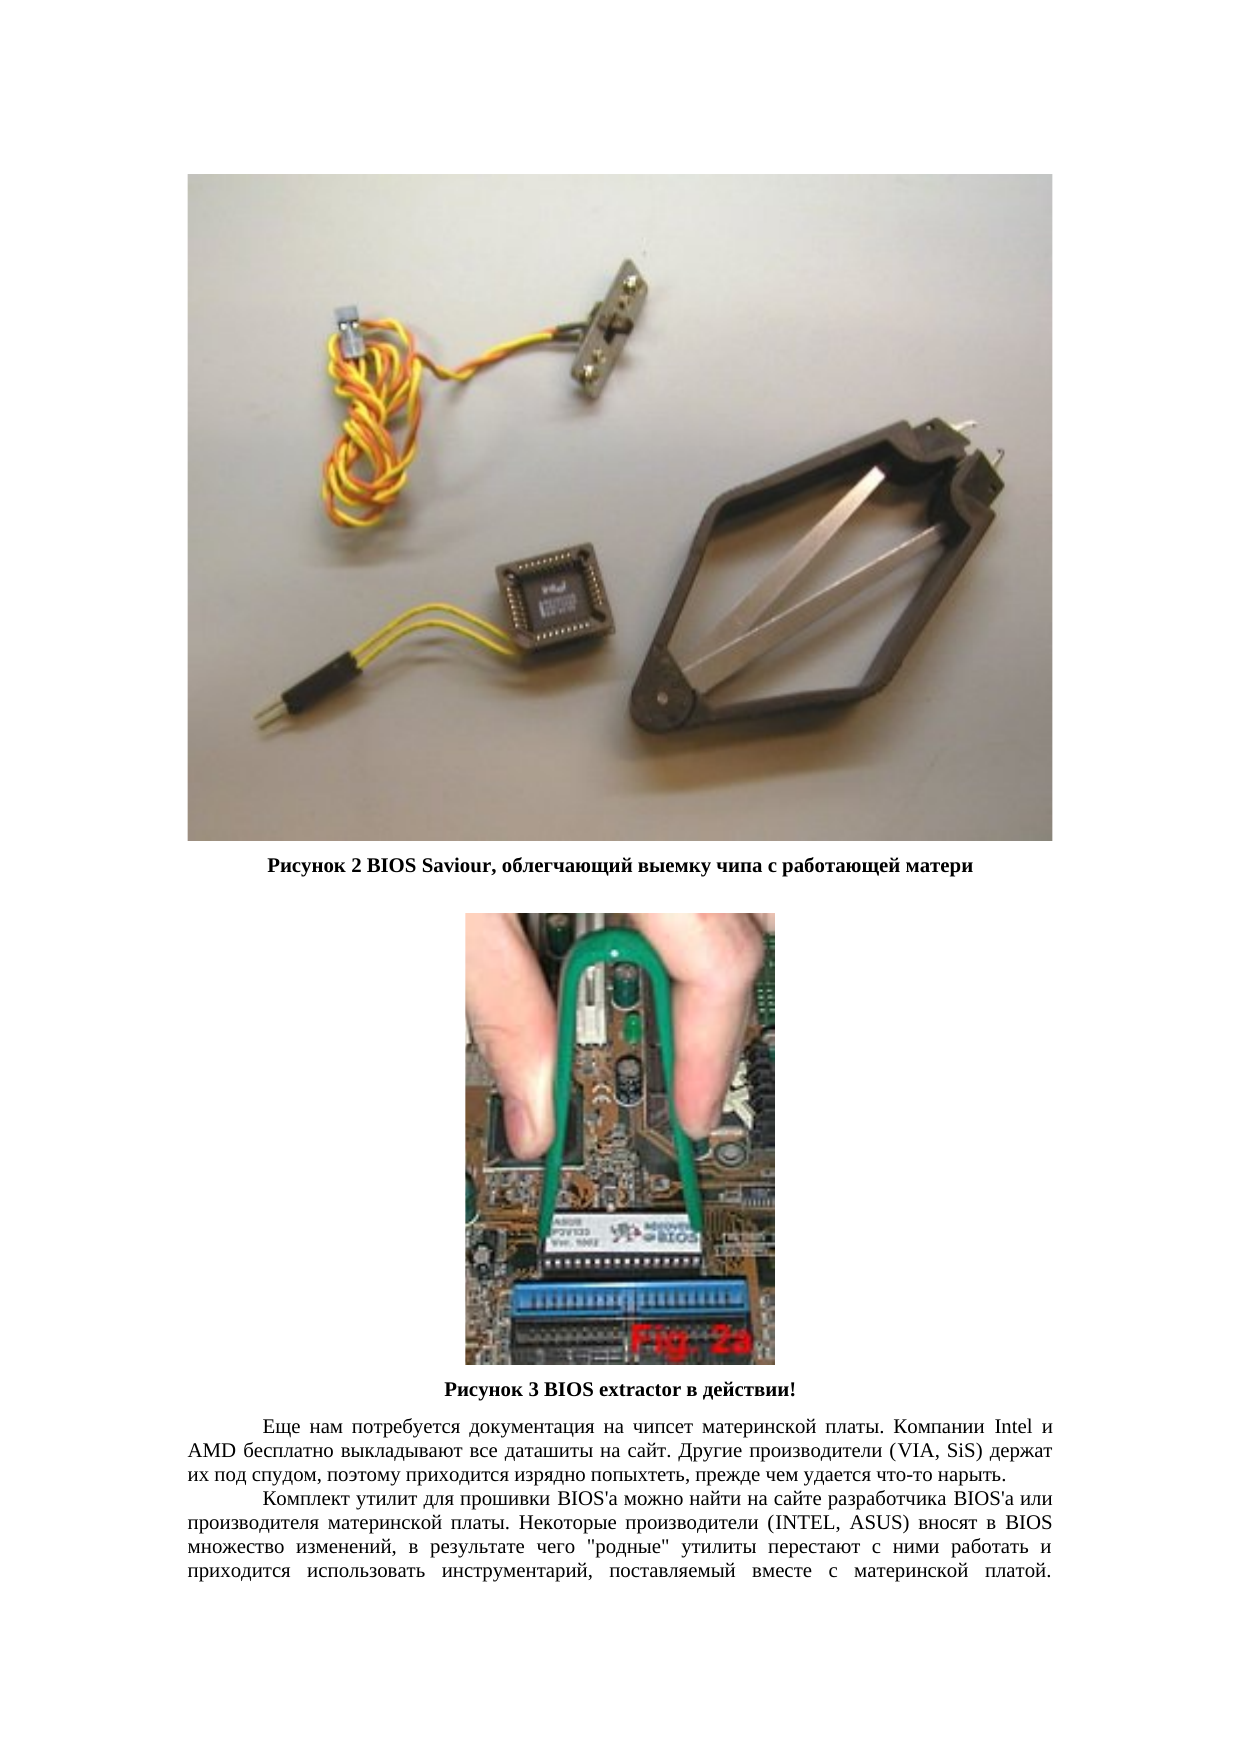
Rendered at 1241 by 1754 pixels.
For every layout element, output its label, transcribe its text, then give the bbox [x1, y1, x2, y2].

text Еще нам потребуется документация на чипсет материнской платы. Компании Intel и AMD бесплатно выкладывают все даташиты на сайт. Другие производители (VIA, SiS) держат их под спудом, поэтому приходится изрядно попыхтеть, прежде чем удается что-то нарыть. [187, 1414, 1053, 1486]
text Рисунок 2 BIOS Saviour, облегчающий выемку чипа с работающей матери [187, 853, 1053, 877]
text Комплект утилит для прошивки BIOS'а можно найти на сайте разработчика BIOS'а или производителя материнской платы. Некоторые производители (INTEL, ASUS) вносят в BIOS множество изменений, в результате чего "родные" утилиты перестают с ними работать и приходится использовать инструментарий, поставляемый вместе с материнской платой. [187, 1486, 1053, 1582]
picture [187, 174, 1053, 841]
picture [465, 913, 775, 1365]
text Рисунок 3 BIOS extractor в действии! [187, 1377, 1053, 1401]
